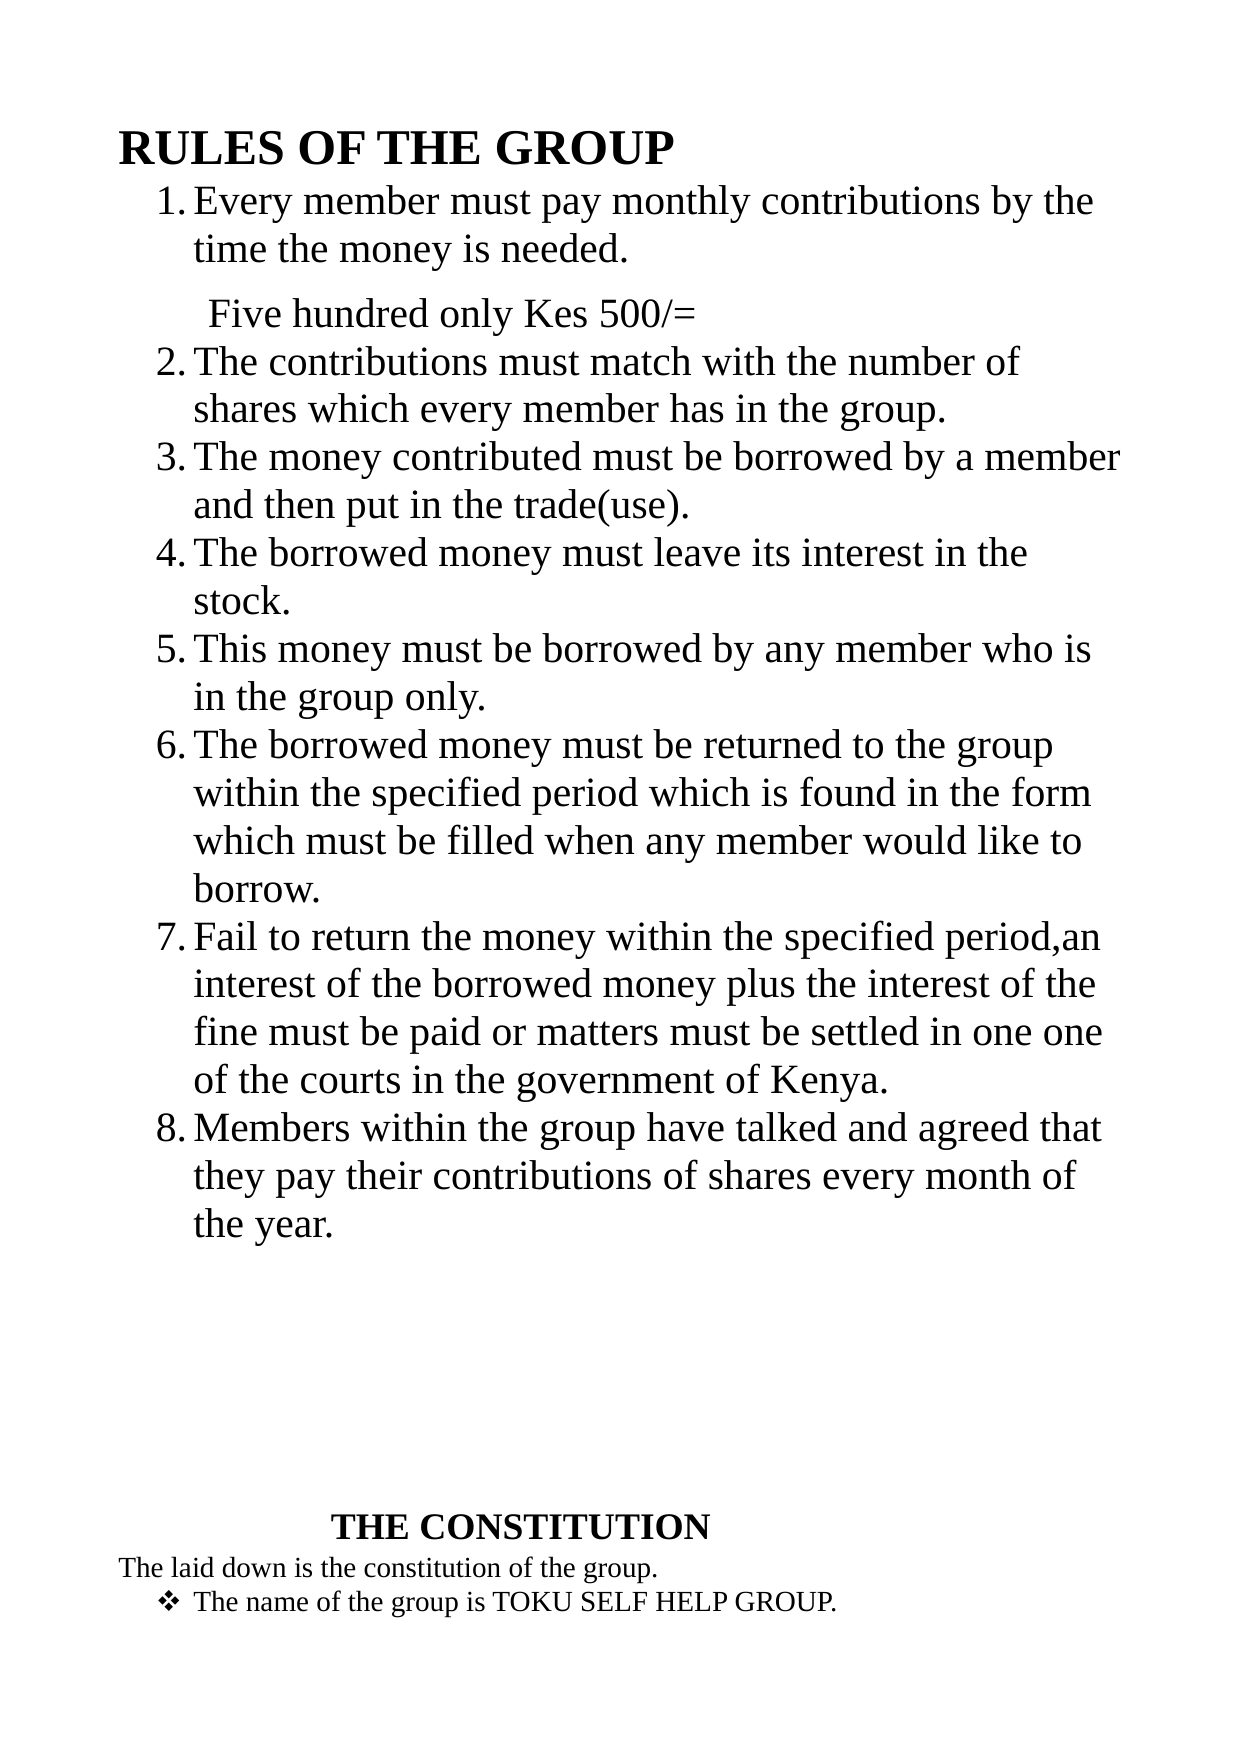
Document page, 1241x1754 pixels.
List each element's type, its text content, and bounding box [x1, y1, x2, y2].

text THE CONSTITUTION [118, 1493, 1122, 1551]
text Five hundred only Kes 500/= [156, 288, 1122, 336]
list The borrowed money must leave its interest in the stock. [156, 528, 1122, 623]
text RULES OF THE GROUP [118, 118, 1122, 176]
list The name of the group is TOKU SELF HELP GROUP. [156, 1584, 1122, 1618]
list This money must be borrowed by any member who is in the group only. [156, 623, 1122, 719]
list The borrowed money must be returned to the group within the specified period which is found in the form which must be filled when any member would like to borrow. [156, 719, 1122, 911]
text The laid down is the constitution of the group. [118, 1551, 1122, 1584]
list Fail to return the money within the specified period,an interest of the borrowed money plus the interest of the fine must be paid or matters must be settled in one one of the courts in the government of Kenya. [156, 911, 1122, 1103]
list The money contributed must be borrowed by a member and then put in the trade(use). [156, 432, 1122, 528]
list The contributions must match with the number of shares which every member has in the group. [156, 336, 1122, 432]
list Members within the group have talked and agreed that they pay their contributions of shares every month of the year. [156, 1103, 1122, 1246]
list Every member must pay monthly contributions by the time the money is needed. [156, 176, 1122, 271]
